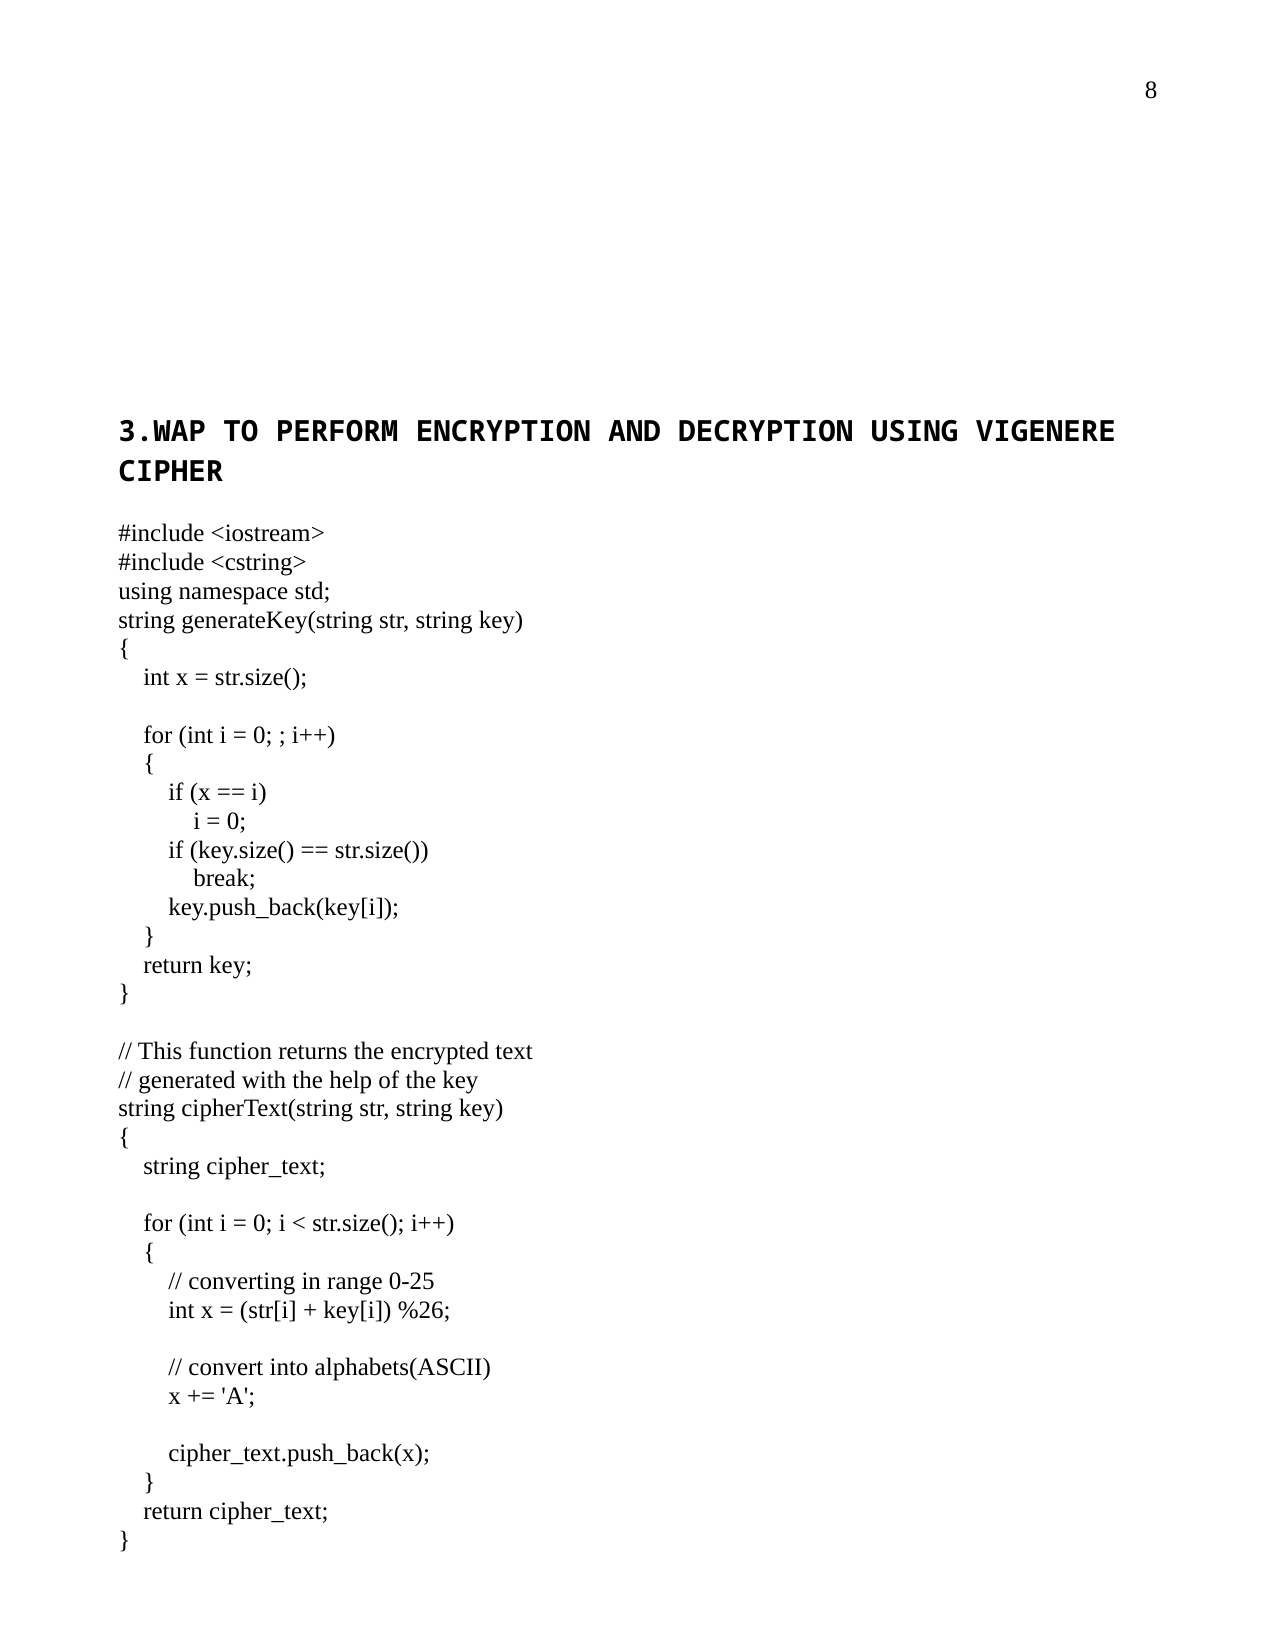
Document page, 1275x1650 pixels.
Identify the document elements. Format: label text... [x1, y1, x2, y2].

text #include <cstring> [118, 547, 1157, 576]
text key.push_back(key[i]); [118, 892, 1157, 921]
text } [118, 978, 1157, 1007]
text } [118, 1525, 1157, 1553]
text string cipherText(string str, string key) [118, 1093, 1157, 1122]
text } [118, 921, 1157, 950]
text 3.WAP TO PERFORM ENCRYPTION AND DECRYPTION USING VIGENERE CIPHER [118, 410, 1157, 490]
text for (int i = 0; i < str.size(); i++) [118, 1208, 1157, 1237]
text { [118, 748, 1157, 777]
text { [118, 1122, 1157, 1151]
text if (x == i) [118, 777, 1157, 806]
text string generateKey(string str, string key) [118, 605, 1157, 633]
text cipher_text.push_back(x); [118, 1438, 1157, 1467]
text // This function returns the encrypted text [118, 1036, 1157, 1065]
text i = 0; [118, 806, 1157, 835]
text // generated with the help of the key [118, 1065, 1157, 1093]
text x += 'A'; [118, 1381, 1157, 1410]
text { [118, 1237, 1157, 1266]
text using namespace std; [118, 576, 1157, 605]
text for (int i = 0; ; i++) [118, 720, 1157, 748]
text if (key.size() == str.size()) [118, 835, 1157, 863]
text // convert into alphabets(ASCII) [118, 1352, 1157, 1381]
text break; [118, 863, 1157, 892]
text return cipher_text; [118, 1496, 1157, 1525]
text int x = (str[i] + key[i]) %26; [118, 1295, 1157, 1323]
text #include <iostream> [118, 518, 1157, 547]
text } [118, 1467, 1157, 1496]
text return key; [118, 950, 1157, 978]
text // converting in range 0-25 [118, 1266, 1157, 1295]
text { [118, 633, 1157, 662]
text int x = str.size(); [118, 662, 1157, 691]
text string cipher_text; [118, 1151, 1157, 1180]
